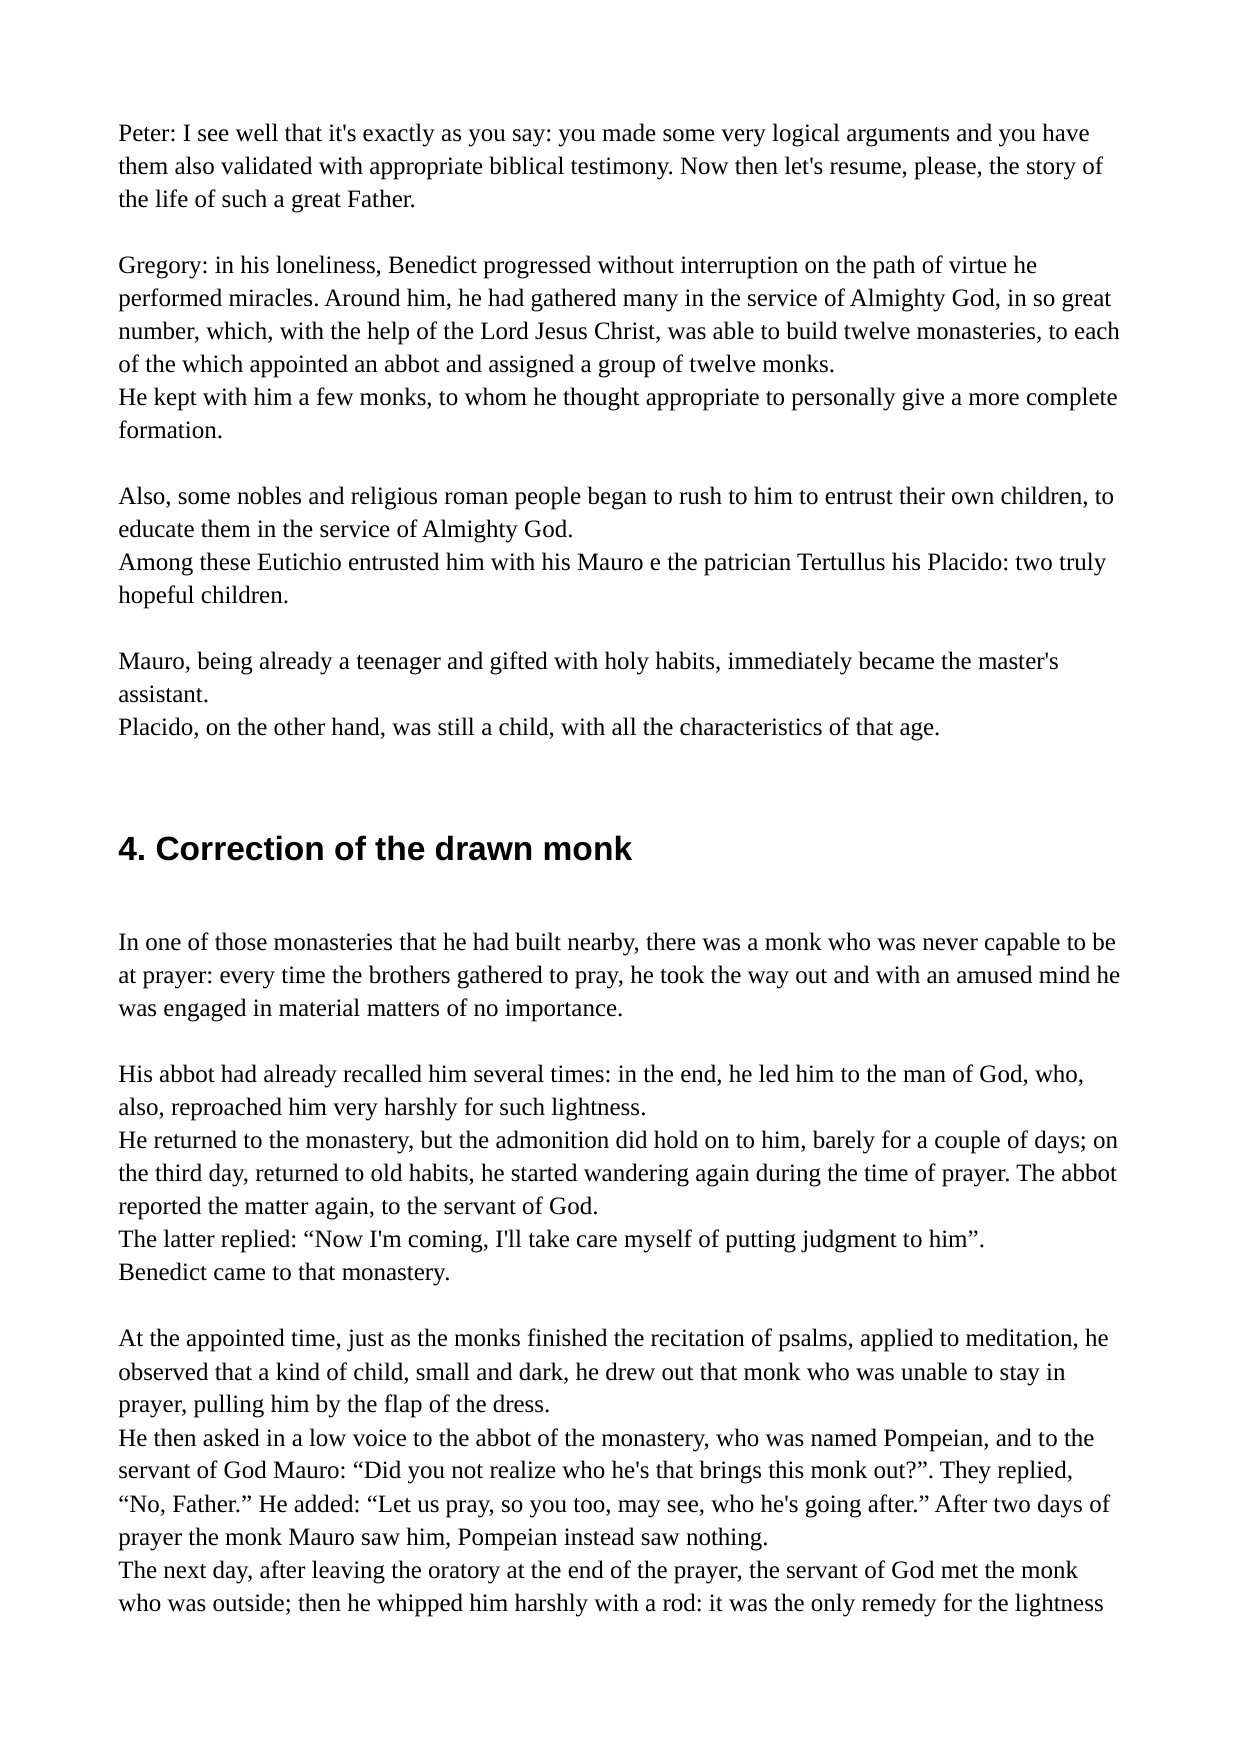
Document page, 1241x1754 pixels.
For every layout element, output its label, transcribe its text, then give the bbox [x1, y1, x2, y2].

text Peter: I see well that it's exactly as you say: you made some very logical arguments and you have them also validated with appropriate biblical testimony. Now then let's resume, please, the story of the life of such a great Father. Gregory: in his loneliness, Benedict progressed without interruption on the path of virtue he performed miracles. Around him, he had gathered many in the service of Almighty God, in so great number, which, with the help of the Lord Jesus Christ, was able to build twelve monasteries, to each of the which appointed an abbot and assigned a group of twelve monks. He kept with him a few monks, to whom he thought appropriate to personally give a more complete formation. Also, some nobles and religious roman people began to rush to him to entrust their own children, to educate them in the service of Almighty God. Among these Eutichio entrusted him with his Mauro e the patrician Tertullus his Placido: two truly hopeful children. Mauro, being already a teenager and gifted with holy habits, immediately became the master's assistant. Placido, on the other hand, was still a child, with all the characteristics of that age. [118, 118, 1122, 741]
subtitle 4. Correction of the drawn monk [118, 828, 1122, 867]
text In one of those monasteries that he had built nearby, there was a monk who was never capable to be at prayer: every time the brothers gathered to pray, he took the way out and with an amused mind he was engaged in material matters of no importance. His abbot had already recalled him several times: in the end, he led him to the man of God, who, also, reproached him very harshly for such lightness. He returned to the monastery, but the admonition did hold on to him, barely for a couple of days; on the third day, returned to old habits, he started wandering again during the time of prayer. The abbot reported the matter again, to the servant of God. The latter replied: “Now I'm coming, I'll take care myself of putting judgment to him”. Benedict came to that monastery. At the appointed time, just as the monks finished the recitation of psalms, applied to meditation, he observed that a kind of child, small and dark, he drew out that monk who was unable to stay in prayer, pulling him by the flap of the dress. He then asked in a low voice to the abbot of the monastery, who was named Pompeian, and to the servant of God Mauro: “Did you not realize who he's that brings this monk out?”. They replied, “No, Father.” He added: “Let us pray, so you too, may see, who he's going after.” After two days of prayer the monk Mauro saw him, Pompeian instead saw nothing. The next day, after leaving the oratory at the end of the prayer, the servant of God met the monk who was outside; then he whipped him harshly with a rod: it was the only remedy for the lightness [118, 927, 1122, 1616]
